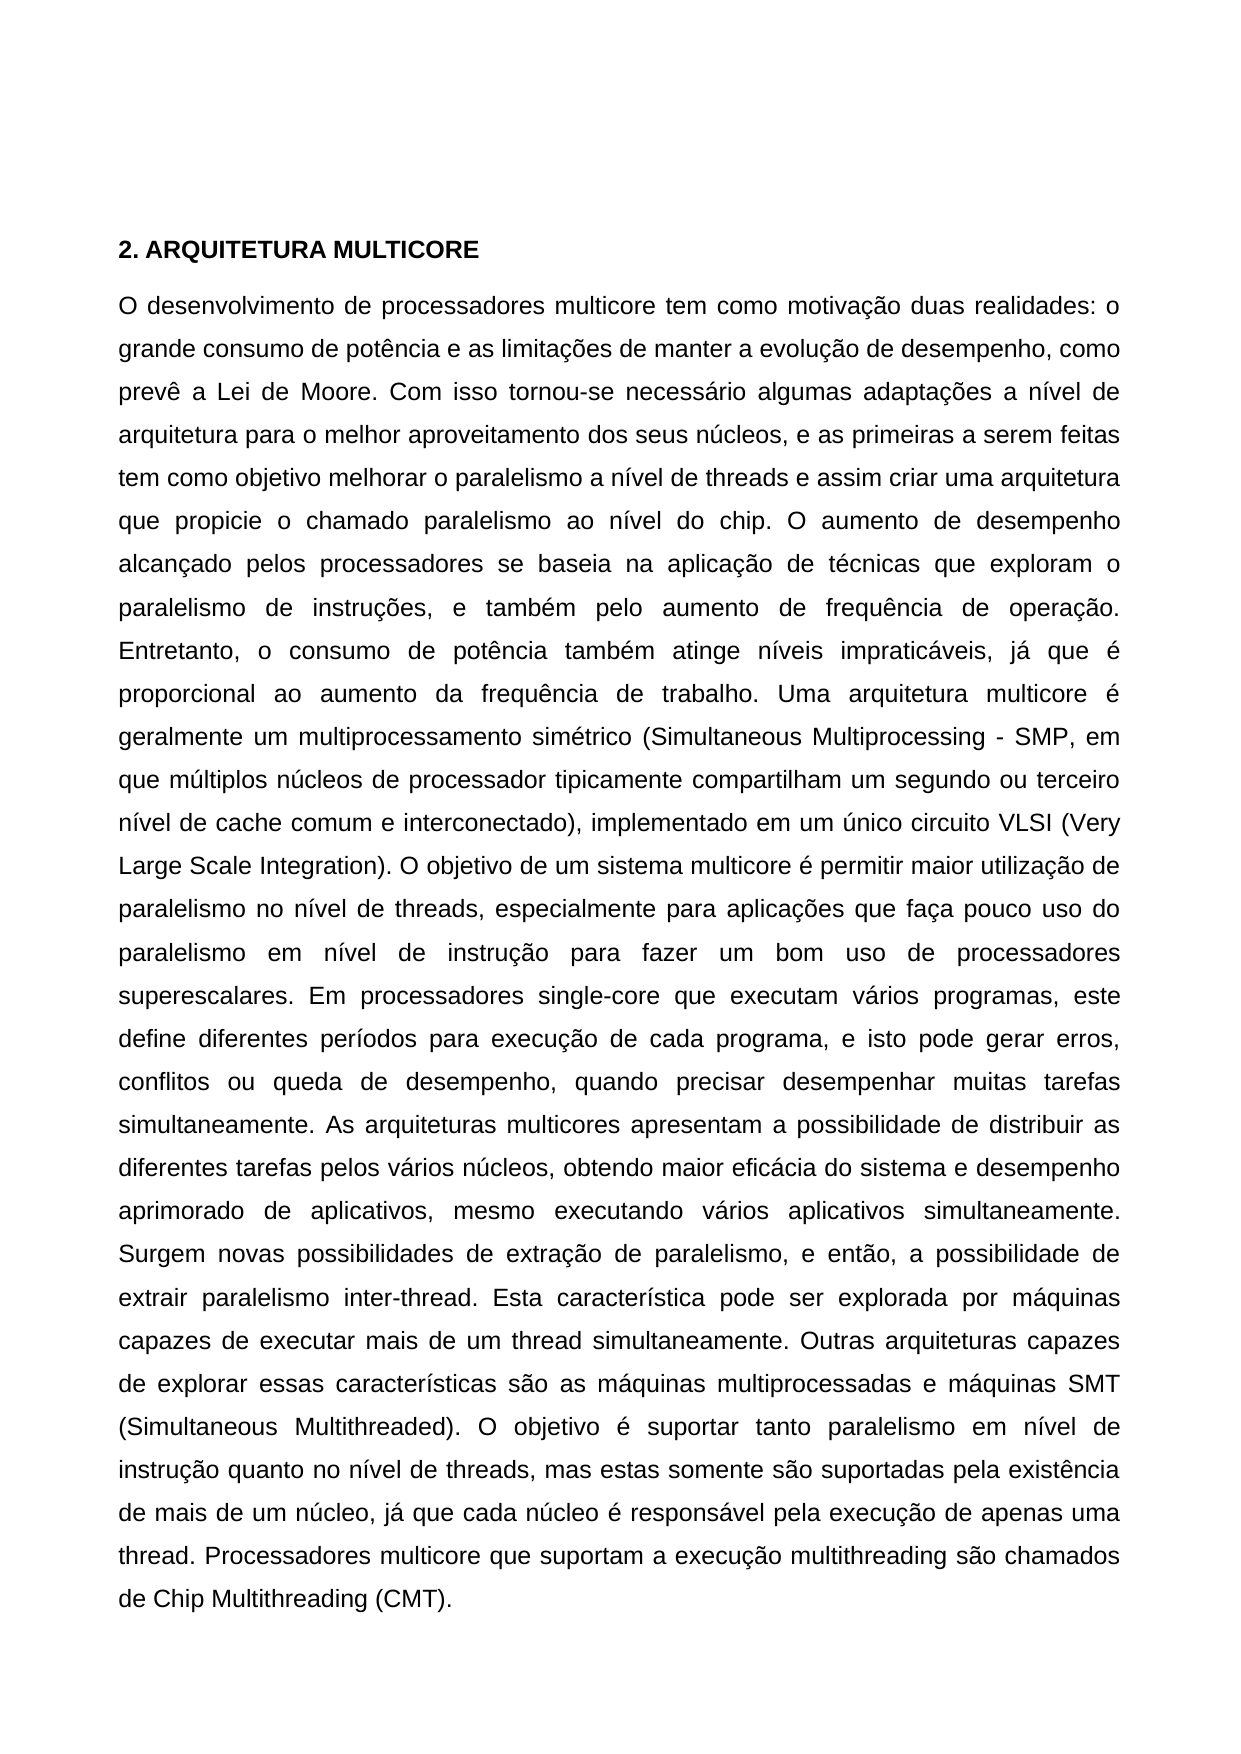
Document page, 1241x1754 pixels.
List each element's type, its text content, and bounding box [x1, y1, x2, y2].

text 2. ARQUITETURA MULTICORE [118, 235, 1122, 264]
text O desenvolvimento de processadores multicore tem como motivação duas realidades: o grande consumo de potência e as limitações de manter a evolução de desempenho, como prevê a Lei de Moore. Com isso tornou-se necessário algumas adaptações a nível de arquitetura para o melhor aproveitamento dos seus núcleos, e as primeiras a serem feitas tem como objetivo melhorar o paralelismo a nível de threads e assim criar uma arquitetura que propicie o chamado paralelismo ao nível do chip. O aumento de desempenho alcançado pelos processadores se baseia na aplicação de técnicas que exploram o paralelismo de instruções, e também pelo aumento de frequência de operação. Entretanto, o consumo de potência também atinge níveis impraticáveis, já que é proporcional ao aumento da frequência de trabalho. Uma arquitetura multicore é geralmente um multiprocessamento simétrico (Simultaneous Multiprocessing - SMP, em que múltiplos núcleos de processador tipicamente compartilham um segundo ou terceiro nível de cache comum e interconectado), implementado em um único circuito VLSI (Very Large Scale Integration). O objetivo de um sistema multicore é permitir maior utilização de paralelismo no nível de threads, especialmente para aplicações que faça pouco uso do paralelismo em nível de instrução para fazer um bom uso de processadores superescalares. Em processadores single-core que executam vários programas, este define diferentes períodos para execução de cada programa, e isto pode gerar erros, conflitos ou queda de desempenho, quando precisar desempenhar muitas tarefas simultaneamente. As arquiteturas multicores apresentam a possibilidade de distribuir as diferentes tarefas pelos vários núcleos, obtendo maior eficácia do sistema e desempenho aprimorado de aplicativos, mesmo executando vários aplicativos simultaneamente. Surgem novas possibilidades de extração de paralelismo, e então, a possibilidade de extrair paralelismo inter-thread. Esta característica pode ser explorada por máquinas capazes de executar mais de um thread simultaneamente. Outras arquiteturas capazes de explorar essas características são as máquinas multiprocessadas e máquinas SMT (Simultaneous Multithreaded). O objetivo é suportar tanto paralelismo em nível de instrução quanto no nível de threads, mas estas somente são suportadas pela existência de mais de um núcleo, já que cada núcleo é responsável pela execução de apenas uma thread. Processadores multicore que suportam a execução multithreading são chamados de Chip Multithreading (CMT). [118, 291, 1122, 1613]
